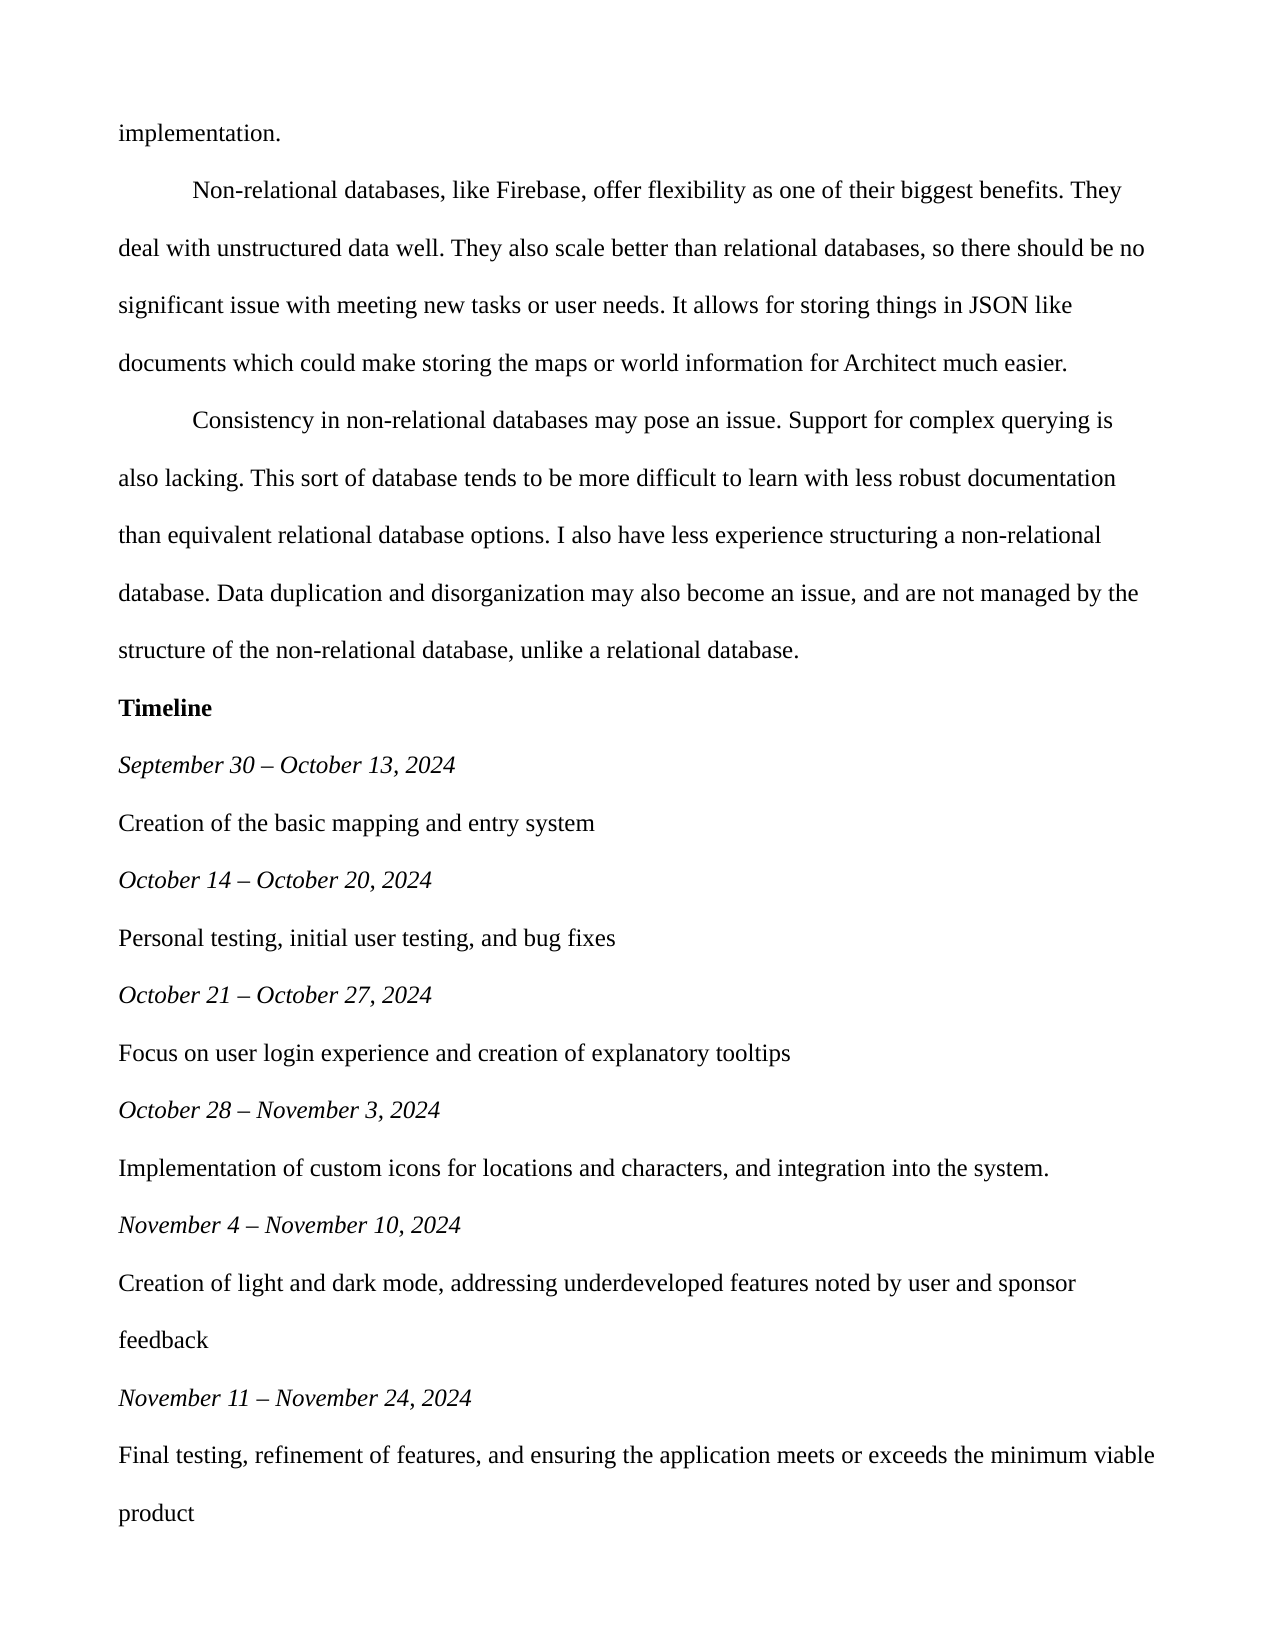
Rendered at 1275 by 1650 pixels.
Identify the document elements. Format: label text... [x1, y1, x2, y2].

text structure of the non-relational database, unlike a relational database. [118, 636, 1157, 664]
text Timeline [118, 693, 1157, 722]
text September 30 – October 13, 2024 [118, 751, 1157, 779]
text database. Data duplication and disorganization may also become an issue, and are not managed by the [118, 578, 1157, 607]
text implementation. [118, 118, 1157, 147]
text October 21 – October 27, 2024 [118, 981, 1157, 1009]
text Non-relational databases, like Firebase, offer flexibility as one of their biggest benefits. They [118, 176, 1157, 204]
text November 4 – November 10, 2024 [118, 1211, 1157, 1239]
text October 28 – November 3, 2024 [118, 1096, 1157, 1124]
text Personal testing, initial user testing, and bug fixes [118, 923, 1157, 952]
text October 14 – October 20, 2024 [118, 866, 1157, 894]
text deal with unstructured data well. They also scale better than relational databases, so there should be no [118, 233, 1157, 262]
text Implementation of custom icons for locations and characters, and integration into the system. [118, 1153, 1157, 1182]
text Consistency in non-relational databases may pose an issue. Support for complex querying is [118, 406, 1157, 434]
text also lacking. This sort of database tends to be more difficult to learn with less robust documentation [118, 463, 1157, 492]
text November 11 – November 24, 2024 [118, 1383, 1157, 1412]
text Focus on user login experience and creation of explanatory tooltips [118, 1038, 1157, 1067]
text significant issue with meeting new tasks or user needs. It allows for storing things in JSON like [118, 291, 1157, 319]
text Creation of the basic mapping and entry system [118, 808, 1157, 837]
text Final testing, refinement of features, and ensuring the application meets or exceeds the minimum viable product [118, 1441, 1157, 1527]
text documents which could make storing the maps or world information for Architect much easier. [118, 348, 1157, 377]
text than equivalent relational database options. I also have less experience structuring a non-relational [118, 521, 1157, 549]
text Creation of light and dark mode, addressing underdeveloped features noted by user and sponsor feedback [118, 1268, 1157, 1354]
